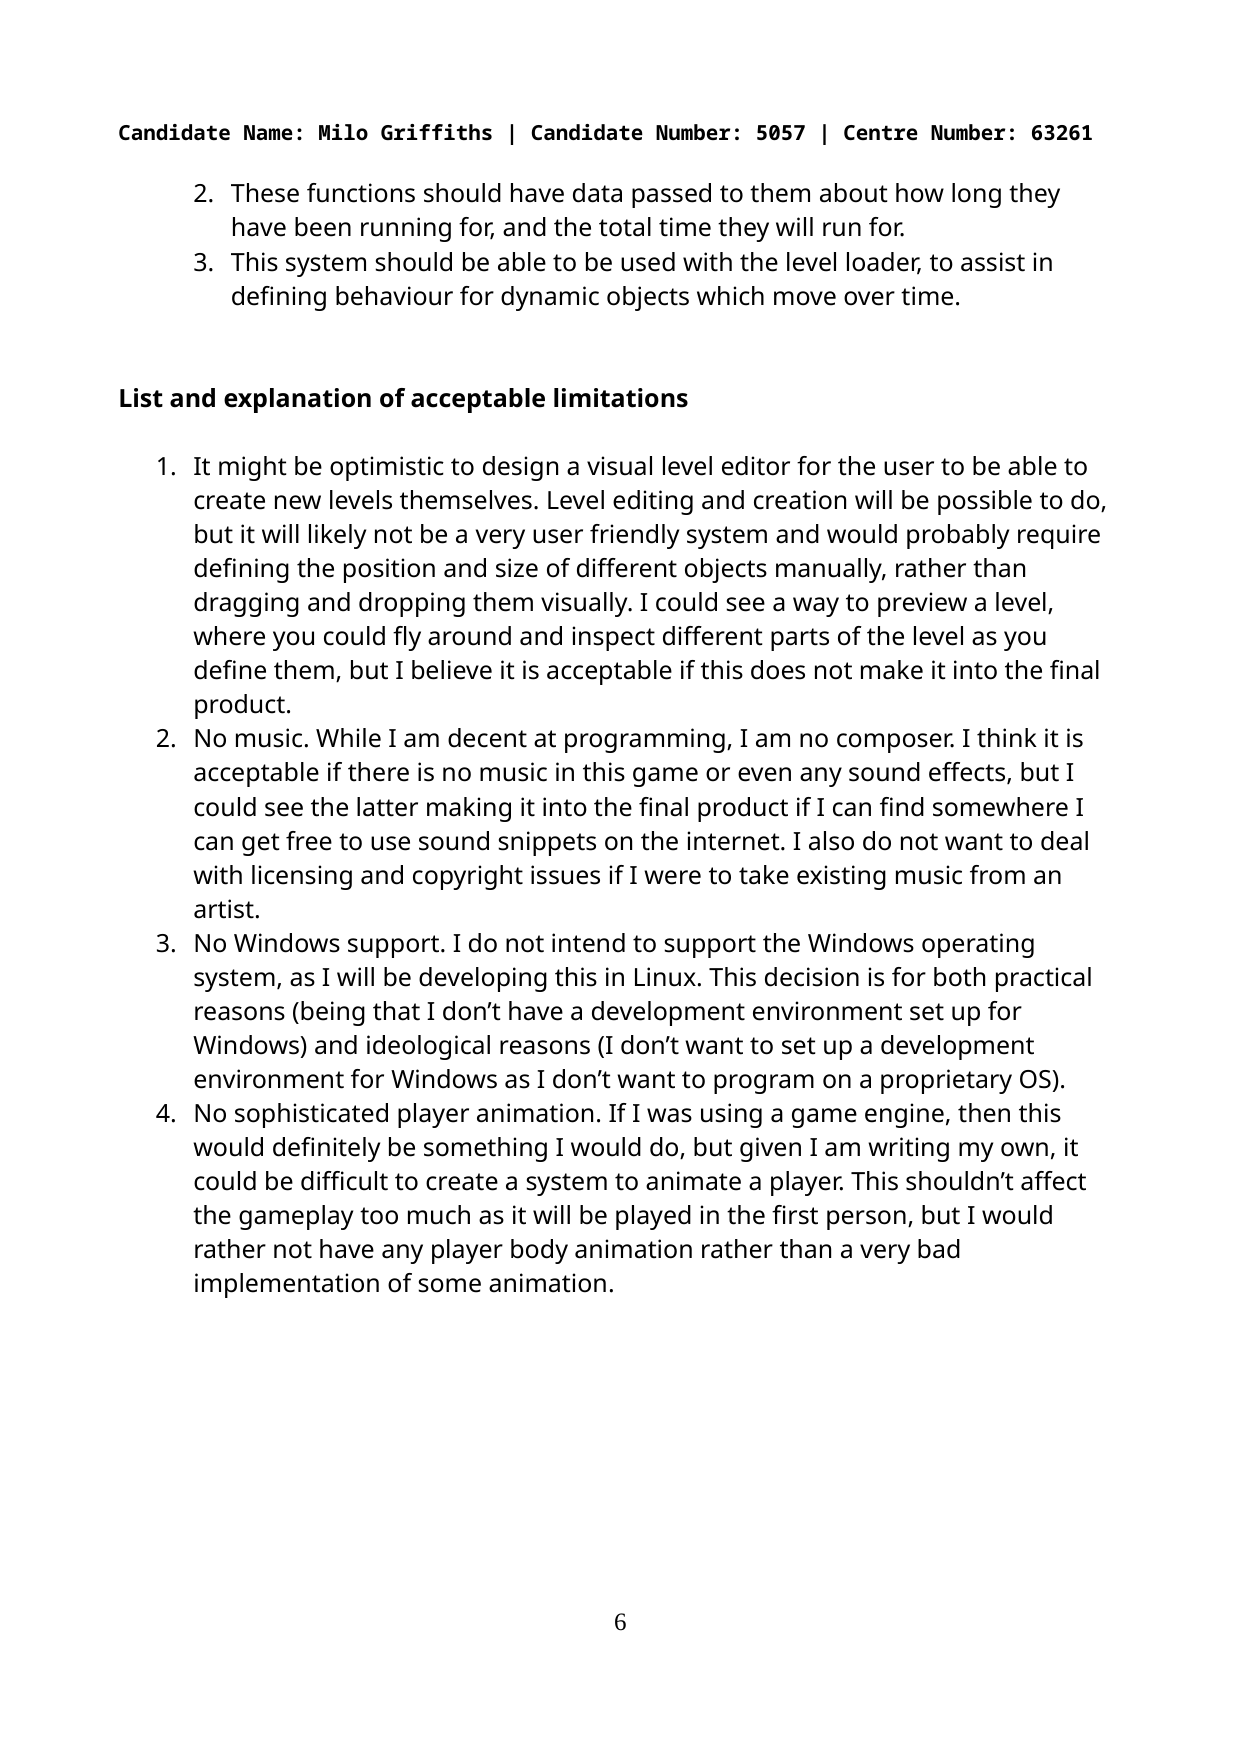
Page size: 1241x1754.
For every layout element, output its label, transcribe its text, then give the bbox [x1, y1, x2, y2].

list No sophisticated player animation. If I was using a game engine, then this would definitely be something I would do, but given I am writing my own, it could be difficult to create a system to animate a player. This shouldn’t affect the gameplay too much as it will be played in the first person, but I would rather not have any player body animation rather than a very bad implementation of some animation. [156, 1096, 1122, 1300]
list These functions should have data passed to them about how long they have been running for, and the total time they will run for. [193, 176, 1122, 244]
list No music. While I am decent at programming, I am no composer. I think it is acceptable if there is no music in this game or even any sound effects, but I could see the latter making it into the final product if I can find somewhere I can get free to use sound snippets on the internet. I also do not want to deal with licensing and copyright issues if I were to take existing music from an artist. [156, 721, 1122, 925]
list This system should be able to be used with the level loader, to assist in defining behaviour for dynamic objects which move over time. [193, 244, 1122, 312]
list It might be optimistic to design a visual level editor for the user to be able to create new levels themselves. Level editing and creation will be possible to do, but it will likely not be a very user friendly system and would probably require defining the position and size of different objects manually, rather than dragging and dropping them visually. I could see a way to preview a level, where you could fly around and inspect different parts of the level as you define them, but I believe it is acceptable if this does not make it into the final product. [156, 448, 1122, 721]
list No Windows support. I do not intend to support the Windows operating system, as I will be developing this in Linux. This decision is for both practical reasons (being that I don’t have a development environment set up for Windows) and ideological reasons (I don’t want to set up a development environment for Windows as I don’t want to program on a proprietary OS). [156, 925, 1122, 1096]
text List and explanation of acceptable limitations [118, 380, 1122, 414]
